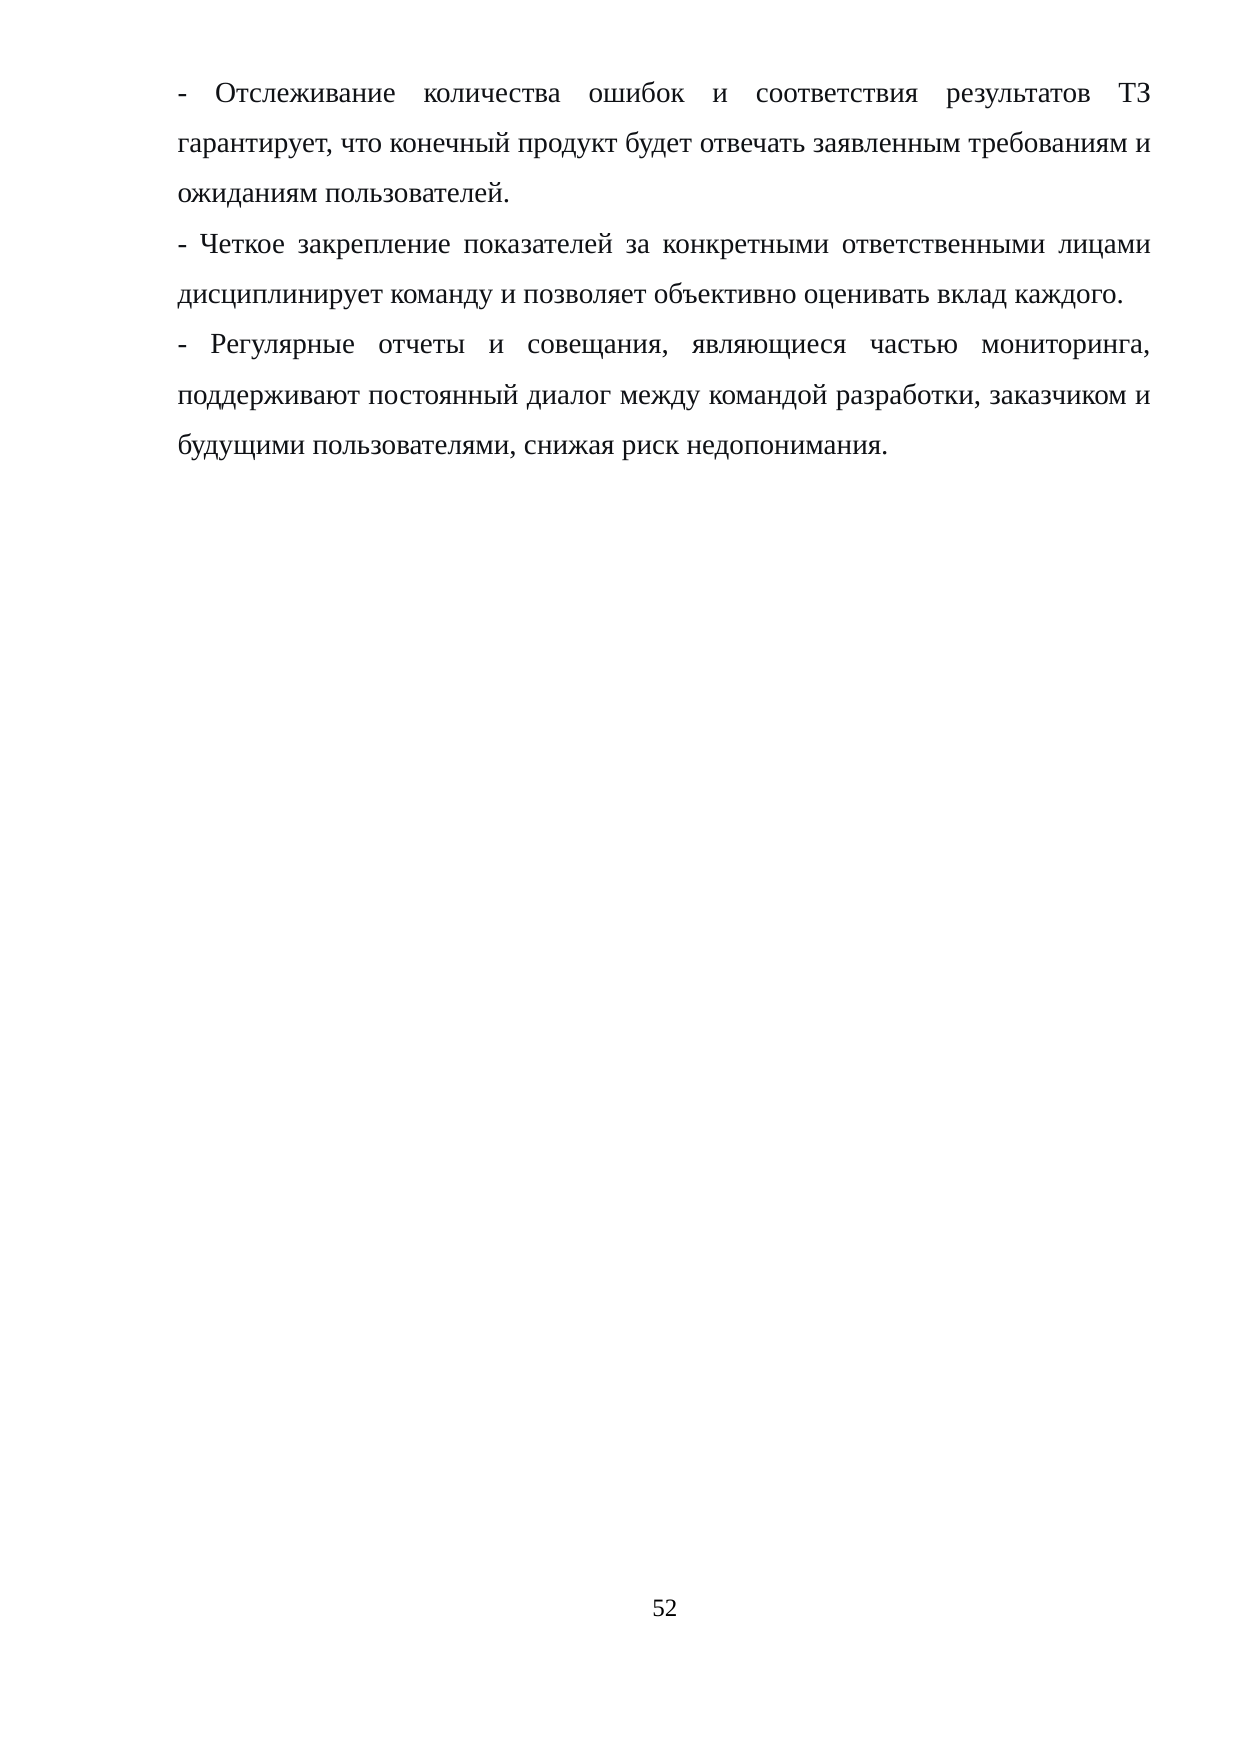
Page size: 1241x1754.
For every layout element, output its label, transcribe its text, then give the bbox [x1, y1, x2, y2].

text - Отслеживание количества ошибок и соответствия результатов ТЗ гарантирует, что конечный продукт будет отвечать заявленным требованиям и ожиданиям пользователей. [177, 75, 1152, 209]
text - Четкое закрепление показателей за конкретными ответственными лицами дисциплинирует команду и позволяет объективно оценивать вклад каждого. [177, 226, 1152, 310]
text - Регулярные отчеты и совещания, являющиеся частью мониторинга, поддерживают постоянный диалог между командой разработки, заказчиком и будущими пользователями, снижая риск недопонимания. [177, 327, 1152, 461]
